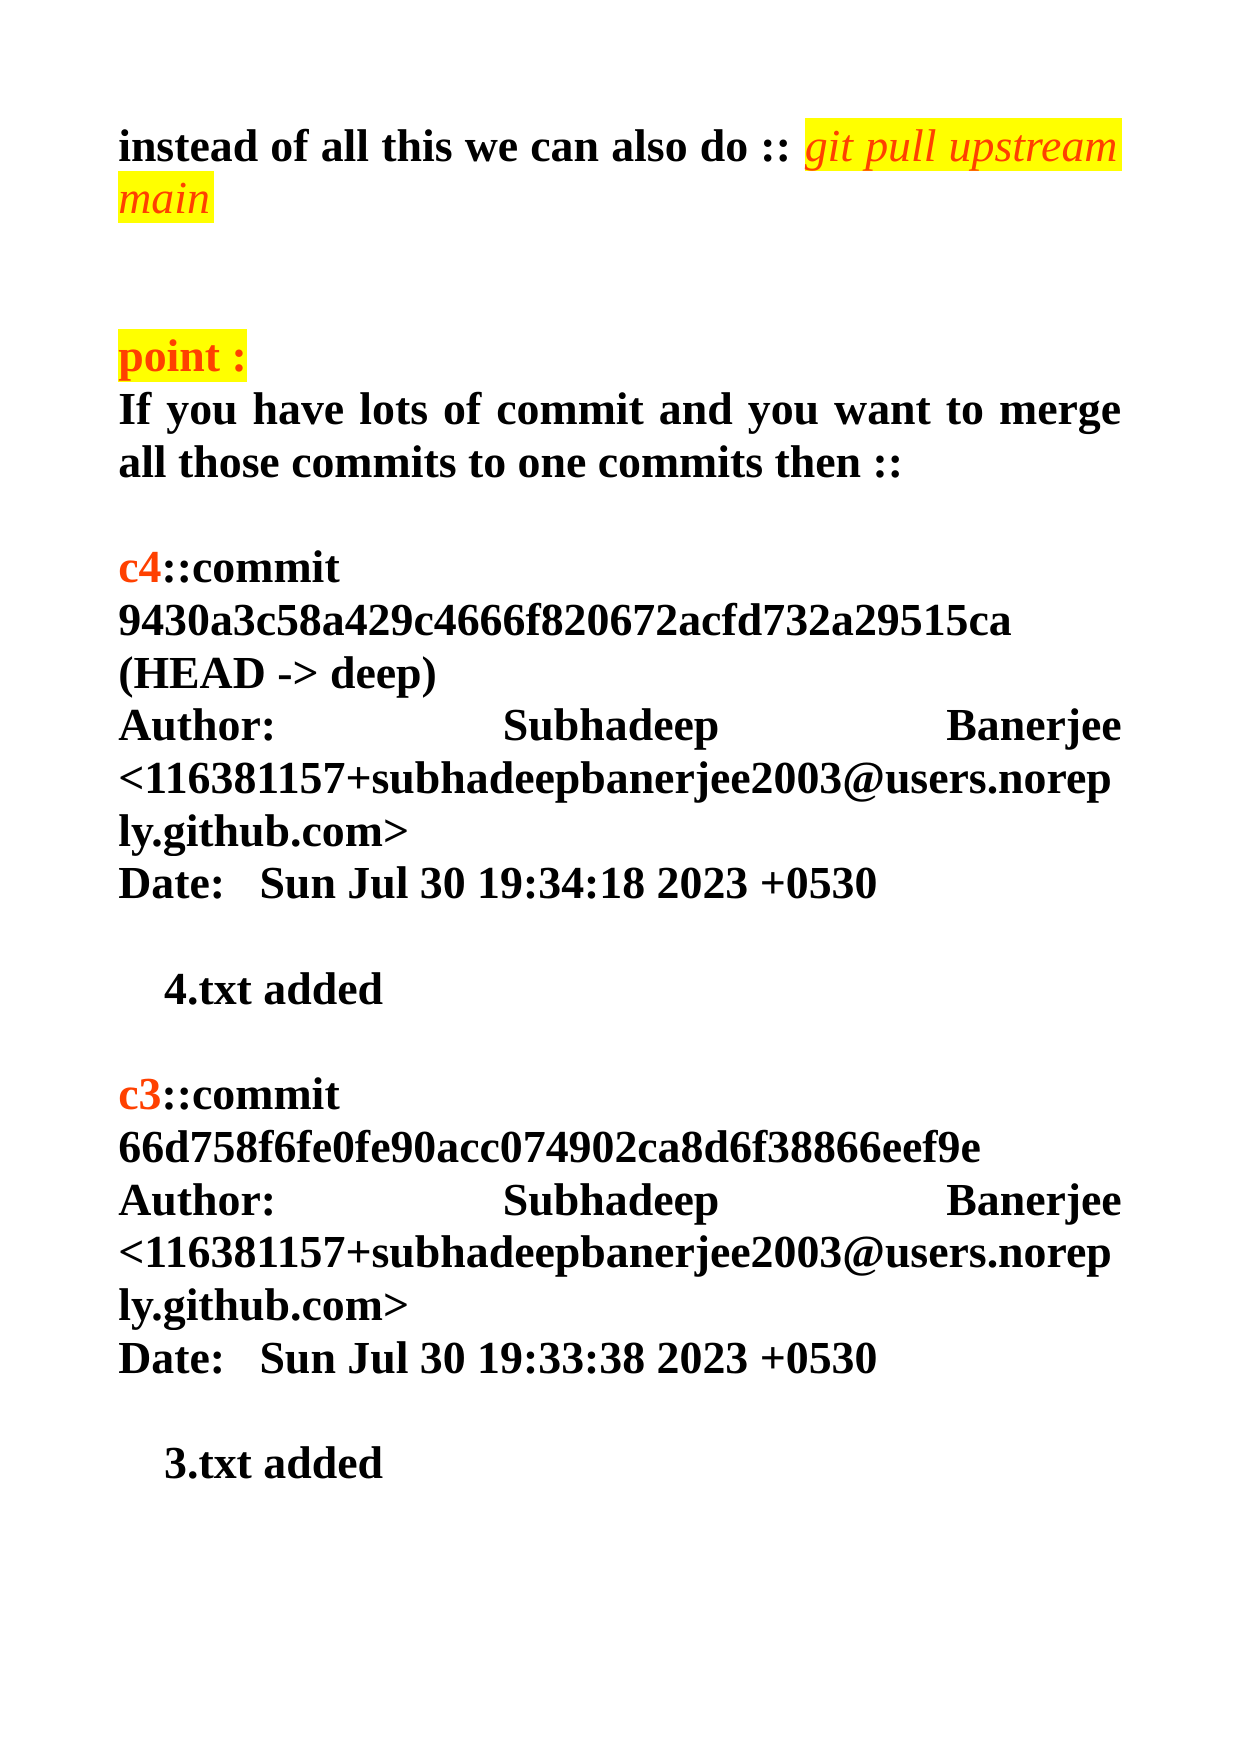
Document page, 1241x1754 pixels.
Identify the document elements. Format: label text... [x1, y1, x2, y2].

text Author: Subhadeep Banerjee <116381157+subhadeepbanerjee2003@users.noreply.github.com> [118, 1172, 1122, 1330]
text c3::commit 66d758f6fe0fe90acc074902ca8d6f38866eef9e [118, 1067, 1122, 1172]
text 4.txt added [118, 961, 1122, 1014]
text c4::commit 9430a3c58a429c4666f820672acfd732a29515ca (HEAD -> deep) [118, 540, 1122, 698]
text Author: Subhadeep Banerjee <116381157+subhadeepbanerjee2003@users.noreply.github.com> [118, 698, 1122, 856]
text point : [118, 329, 1122, 382]
text Date: Sun Jul 30 19:33:38 2023 +0530 [118, 1330, 1122, 1383]
text If you have lots of commit and you want to merge all those commits to one commits then :: [118, 382, 1122, 487]
text Date: Sun Jul 30 19:34:18 2023 +0530 [118, 856, 1122, 909]
text 3.txt added [118, 1436, 1122, 1488]
text instead of all this we can also do :: git pull upstream main [118, 118, 1122, 223]
